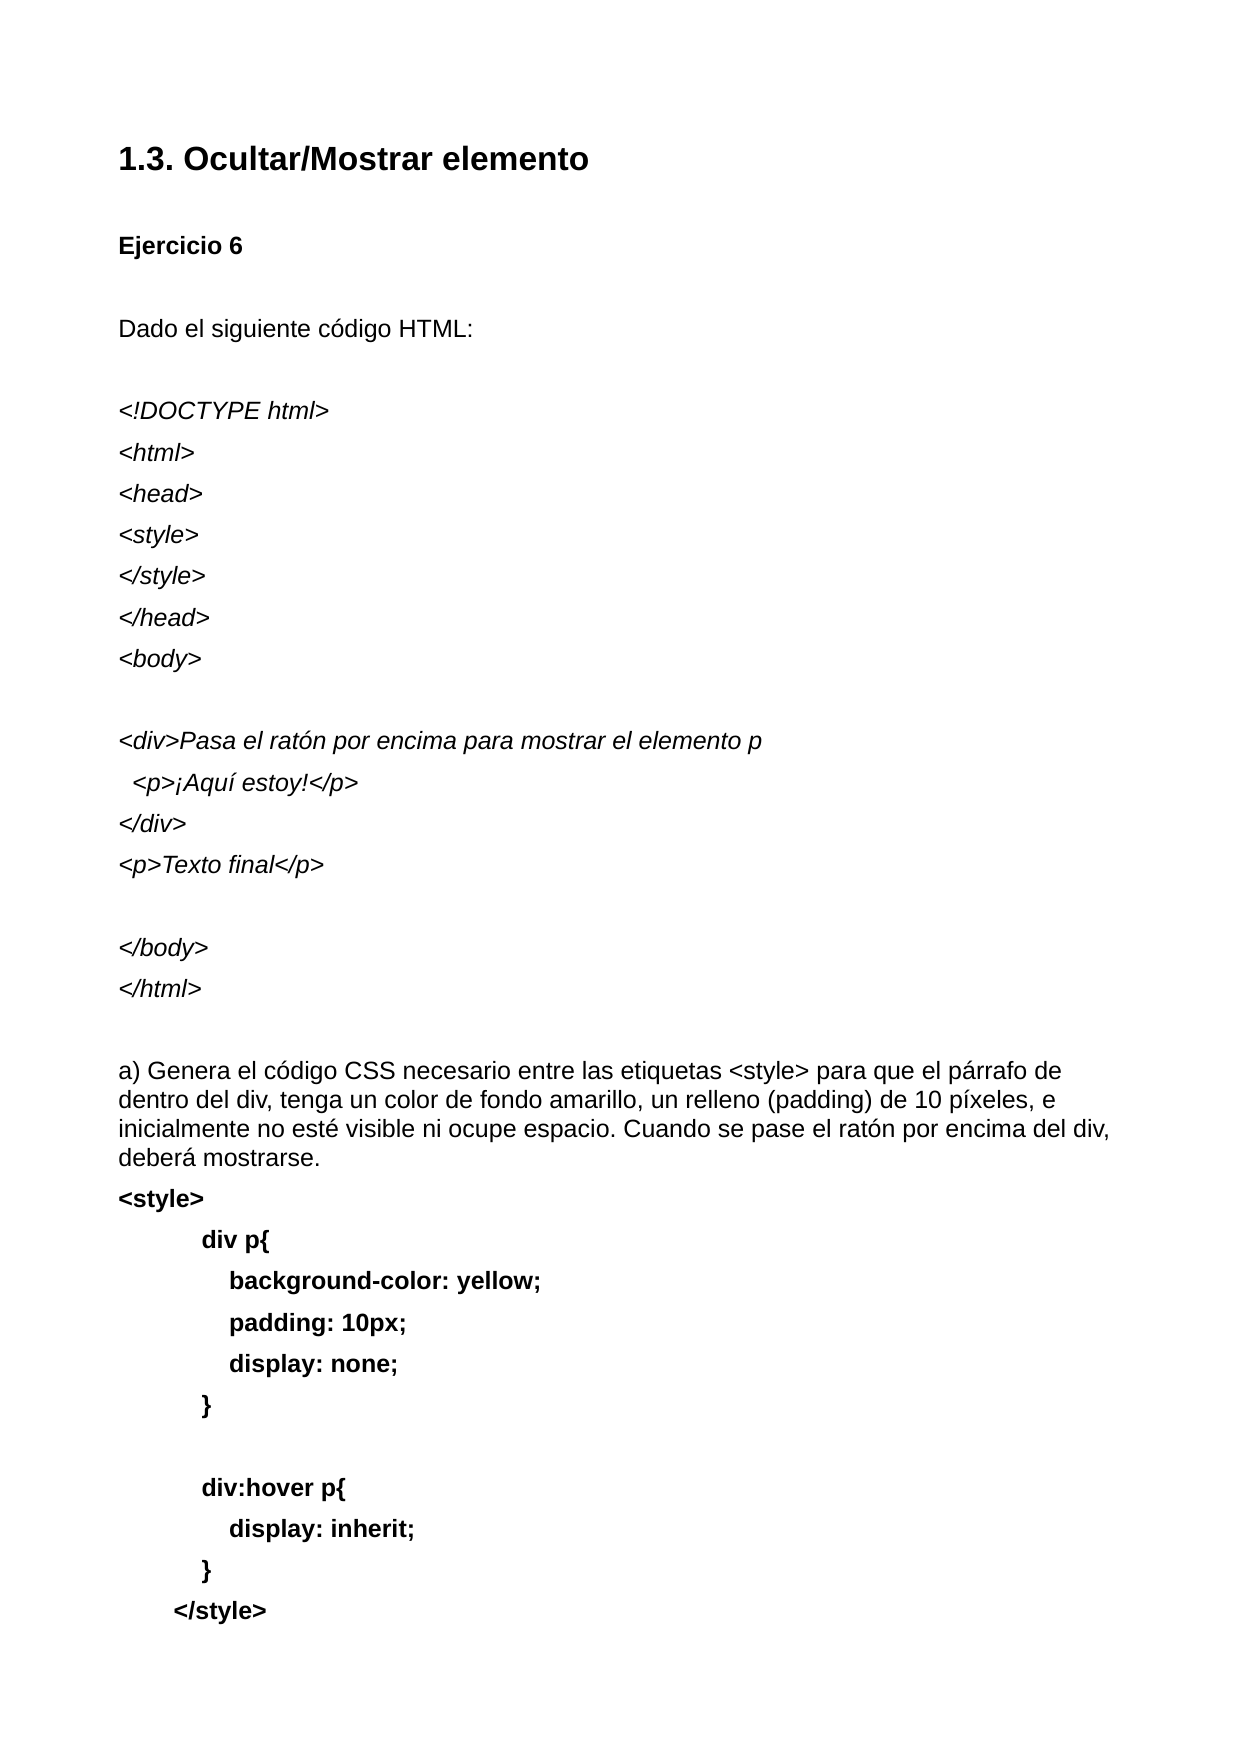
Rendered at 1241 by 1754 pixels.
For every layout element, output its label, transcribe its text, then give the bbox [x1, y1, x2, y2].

text padding: 10px; [118, 1308, 1122, 1336]
text </style> [118, 561, 1122, 590]
text <p>Texto final</p> [118, 850, 1122, 879]
text display: inherit; [118, 1514, 1122, 1543]
text </div> [118, 809, 1122, 838]
text <p>¡Aquí estoy!</p> [118, 768, 1122, 796]
text div:hover p{ [118, 1473, 1122, 1501]
text } [118, 1555, 1122, 1584]
text <html> [118, 438, 1122, 466]
text display: none; [118, 1349, 1122, 1378]
text <div>Pasa el ratón por encima para mostrar el elemento p [118, 726, 1122, 755]
text div p{ [118, 1225, 1122, 1254]
text Dado el siguiente código HTML: [118, 314, 1122, 343]
text <head> [118, 479, 1122, 508]
text <!DOCTYPE html> [118, 396, 1122, 425]
text <style> [118, 1184, 1122, 1213]
text <style> [118, 520, 1122, 549]
text a) Genera el código CSS necesario entre las etiquetas <style> para que el párrafo de dentro del div, tenga un color de fondo amarillo, un relleno (padding) de 10 píxeles, e inicialmente no esté visible ni ocupe espacio. Cuando se pase el ratón por encima del div, deberá mostrarse. [118, 1056, 1122, 1171]
text <body> [118, 644, 1122, 673]
text </style> [118, 1596, 1122, 1625]
text </html> [118, 974, 1122, 1003]
text } [118, 1390, 1122, 1419]
text </body> [118, 933, 1122, 961]
text background-color: yellow; [118, 1266, 1122, 1295]
text Ejercicio 6 [118, 231, 1122, 260]
text </head> [118, 603, 1122, 631]
subtitle 1.3. Ocultar/Mostrar elemento [118, 139, 1122, 178]
